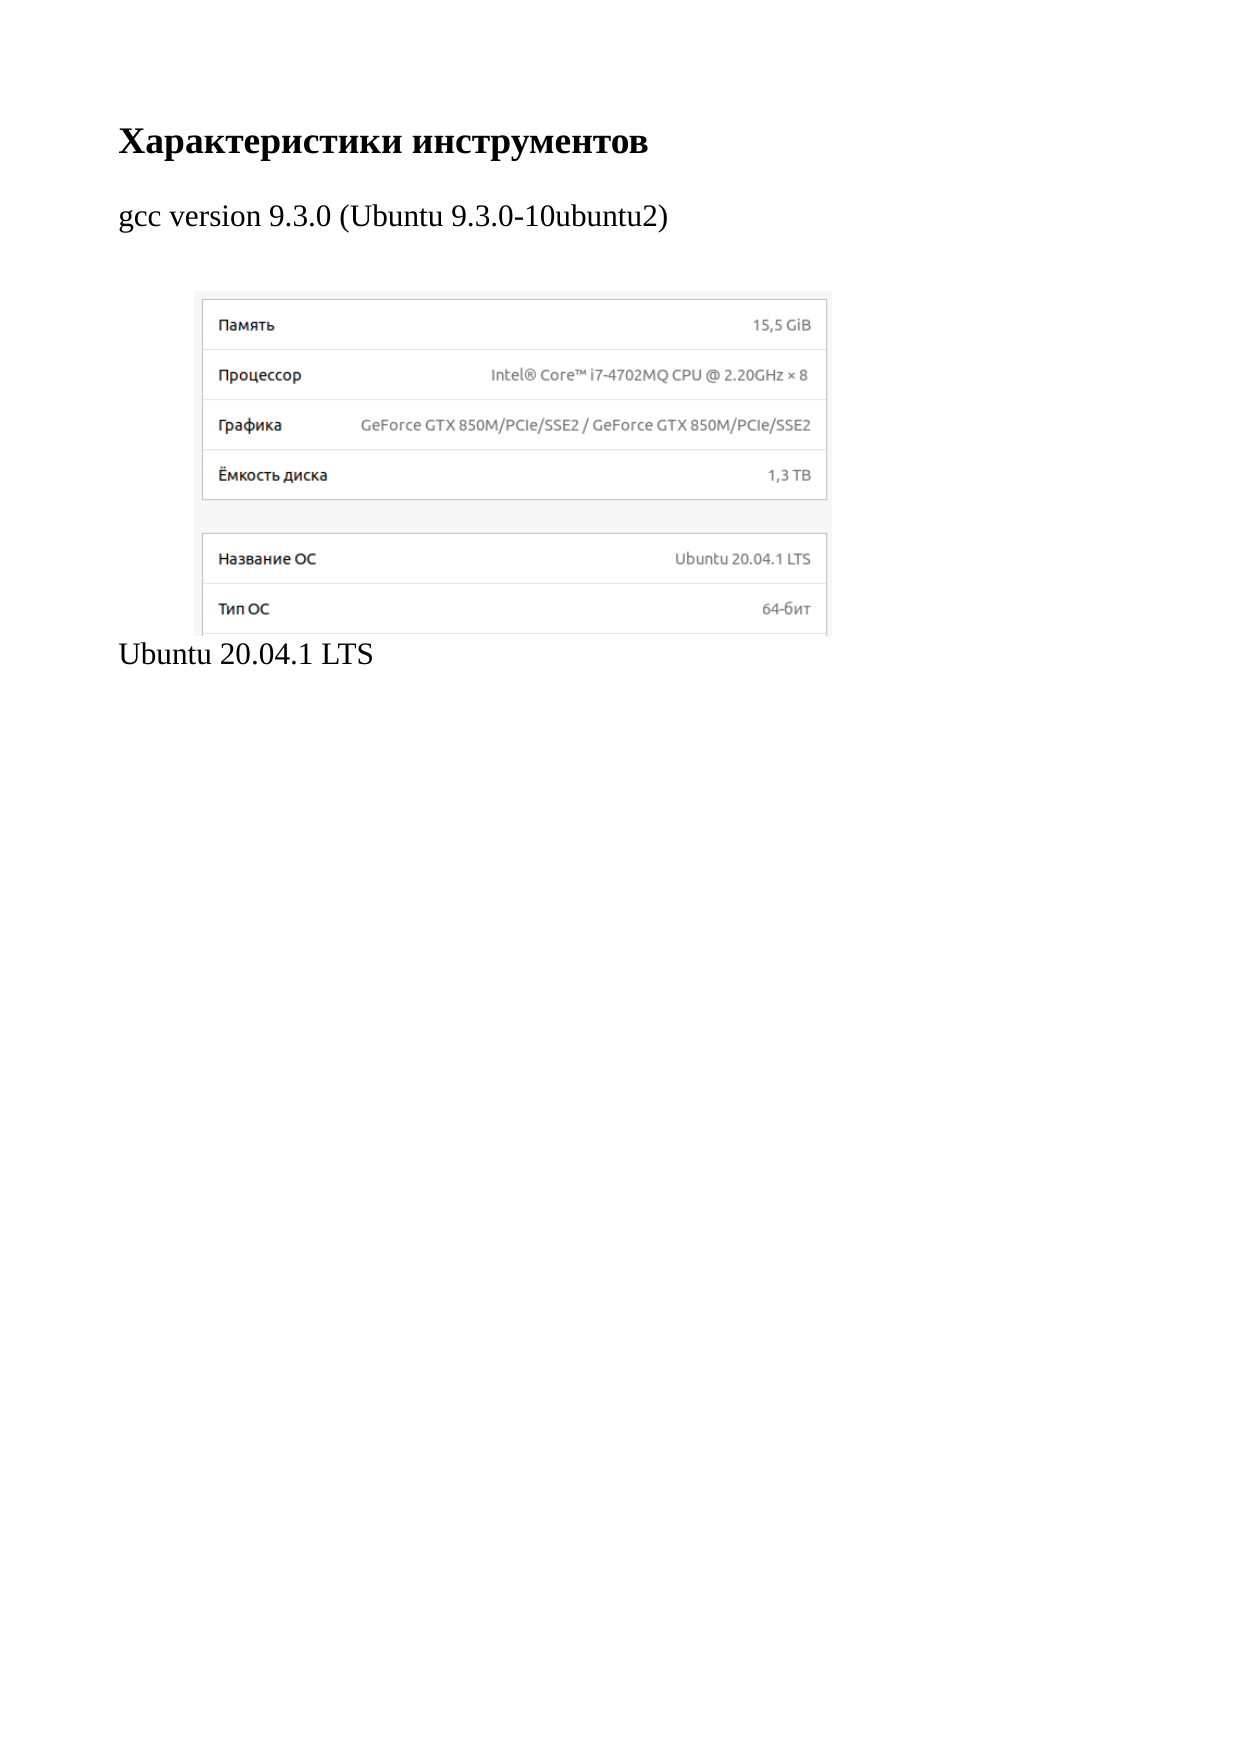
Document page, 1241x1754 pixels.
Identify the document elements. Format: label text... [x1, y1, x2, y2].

picture [438, 291, 833, 636]
text gcc version 9.3.0 (Ubuntu 9.3.0-10ubuntu2) [118, 197, 1122, 233]
text Ubuntu 20.04.1 LTS [118, 269, 1122, 671]
text Характеристики инструментов [118, 118, 1122, 161]
